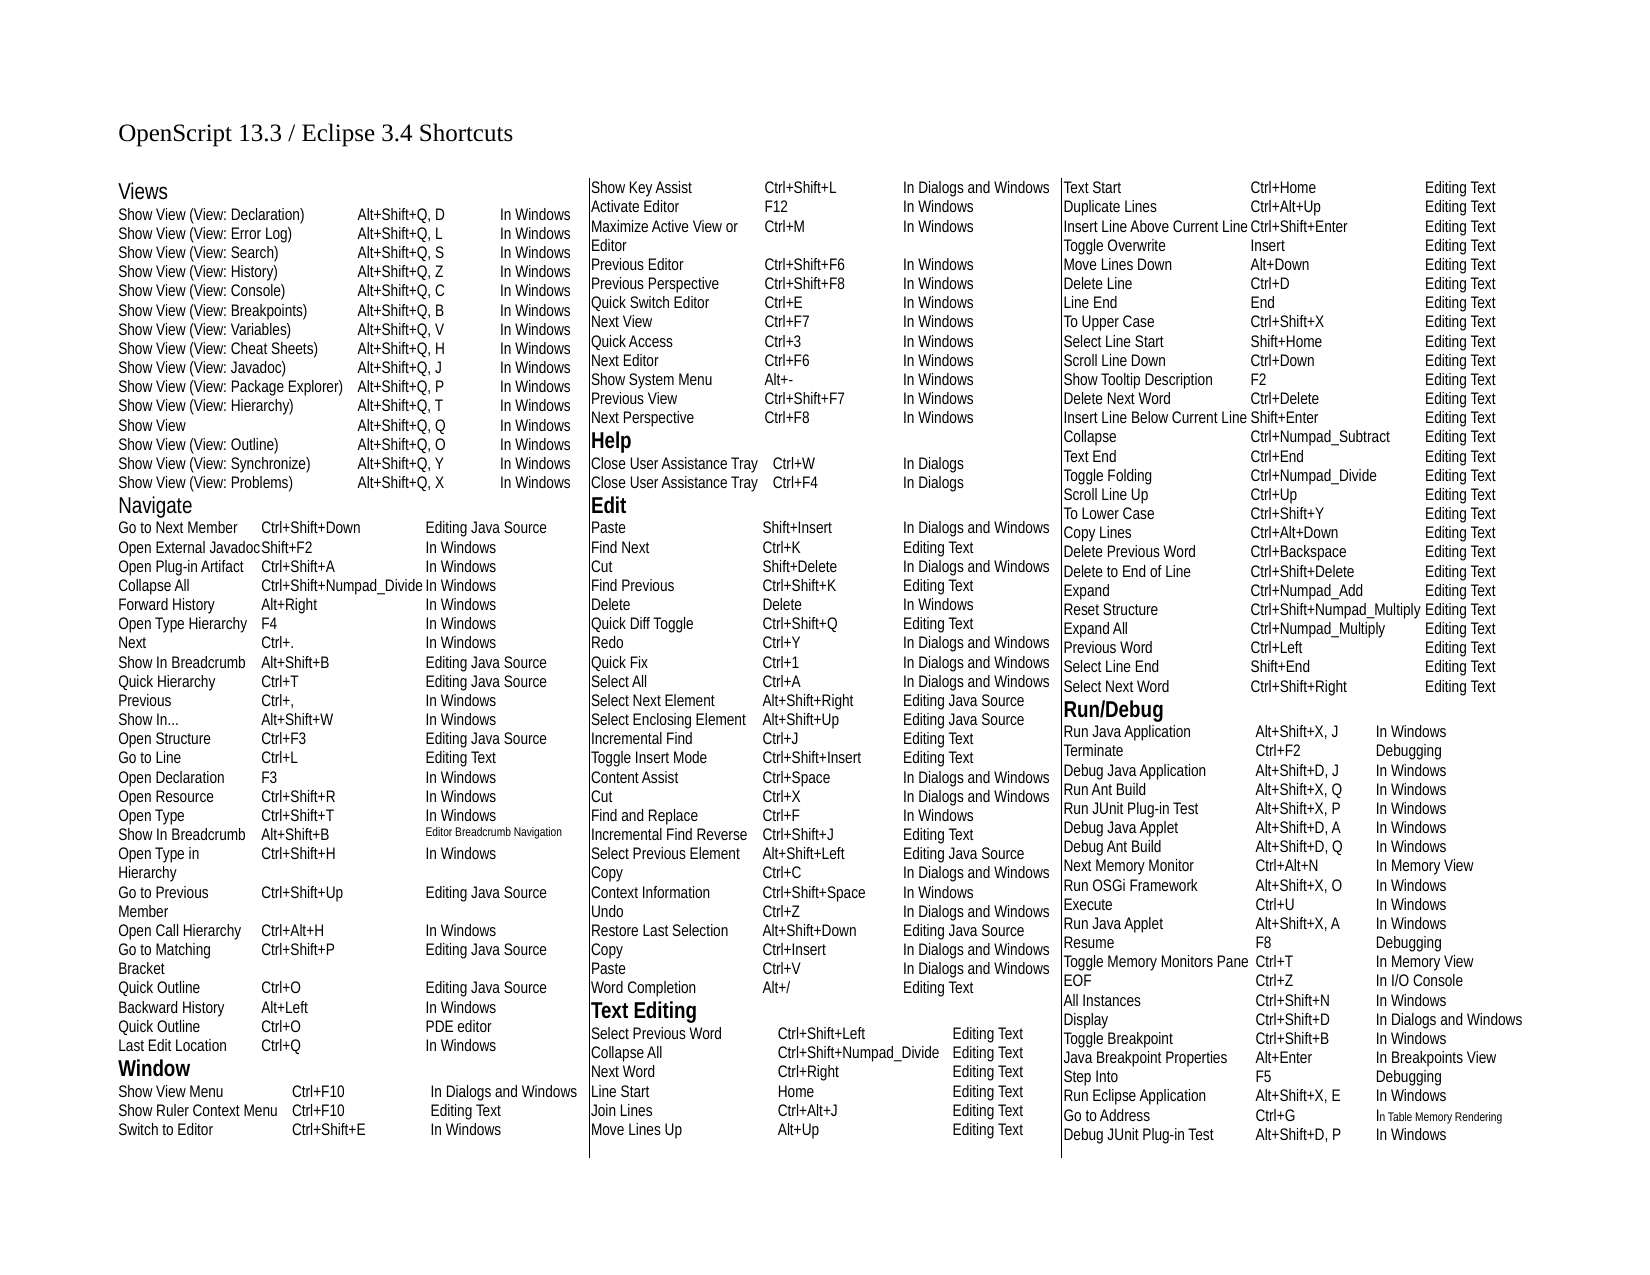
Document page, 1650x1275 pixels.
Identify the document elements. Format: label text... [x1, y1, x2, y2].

table_cell In Windows [1376, 818, 1532, 837]
table_cell Delete Previous Word [1063, 542, 1250, 561]
table_cell Resume [1063, 933, 1255, 952]
table_cell Ctrl+E [764, 293, 903, 312]
table_cell In Windows [903, 255, 1059, 274]
table_cell F2 [1250, 370, 1425, 389]
table_cell Ctrl+Alt+N [1255, 856, 1376, 875]
table_cell Show Ruler Context Menu [118, 1101, 292, 1120]
table_header Editing Text [953, 1024, 1059, 1043]
table_cell Alt+Shift+X, O [1255, 875, 1376, 894]
table_cell In Windows [1376, 990, 1532, 1009]
table_cell In Windows [425, 1036, 587, 1055]
table_header Paste [591, 518, 762, 537]
table_cell Ctrl+A [762, 672, 903, 691]
table_cell Ctrl+F8 [764, 408, 903, 427]
table_cell Ctrl+Shift+K [762, 576, 903, 595]
table_cell In Windows [500, 473, 587, 492]
table_cell Editing Text [1425, 408, 1532, 427]
table_cell Delete [591, 595, 762, 614]
table_cell Join Lines [591, 1101, 778, 1120]
table_cell Editing Java Source [903, 691, 1059, 710]
table_cell Run OSGi Framework [1063, 875, 1255, 894]
table_cell Alt+Shift+X, Q [1255, 780, 1376, 799]
table_cell Ctrl+F2 [1255, 741, 1376, 760]
table_cell Line End [1063, 293, 1250, 312]
table_cell In Windows [500, 320, 587, 339]
table_cell Find Previous [591, 576, 762, 595]
table_cell Alt+Up [778, 1120, 952, 1139]
table_cell Editing Text [1425, 331, 1532, 351]
table_cell Alt+Down [1250, 255, 1425, 274]
table_cell Select Line Start [1063, 331, 1250, 351]
table_cell Ctrl+. [261, 633, 425, 652]
table_cell Alt+Shift+X, P [1255, 799, 1376, 818]
table_cell Ctrl+V [762, 959, 903, 978]
table_cell Backward History [118, 998, 261, 1017]
table_cell Open Declaration [118, 768, 261, 787]
table_cell Show View (View: Javadoc) [118, 358, 357, 377]
table_cell Editing Text [1425, 255, 1532, 274]
table_cell Terminate [1063, 741, 1255, 760]
table_cell Alt+Shift+Q, V [358, 320, 500, 339]
table_cell Ctrl+Alt+Down [1250, 523, 1425, 542]
table_header In Windows [1376, 722, 1532, 741]
table_cell Ctrl+Shift+N [1255, 990, 1376, 1009]
table_cell Show Key Assist [591, 178, 764, 197]
table_cell Incremental Find [591, 729, 762, 748]
table_cell Go to Matching Bracket [118, 940, 261, 978]
table_cell Shift+Home [1250, 331, 1425, 351]
table_cell In Windows [1376, 1029, 1532, 1048]
table_cell Previous Perspective [591, 274, 764, 293]
table_cell Ctrl+End [1250, 446, 1425, 466]
table_cell Move Lines Down [1063, 255, 1250, 274]
table_header Ctrl+Shift+Left [778, 1024, 952, 1043]
table_cell Alt+Shift+D, A [1255, 818, 1376, 837]
table_cell Editing Text [1425, 197, 1532, 216]
table_cell Toggle Insert Mode [591, 748, 762, 767]
table_cell Move Lines Up [591, 1120, 778, 1139]
table_cell Editing Java Source [903, 710, 1059, 729]
table_cell Alt+Shift+Down [762, 921, 903, 940]
table_cell Ctrl+Shift+L [764, 178, 903, 197]
table_cell Show View (View: Variables) [118, 320, 357, 339]
table_cell Editing Text [1425, 370, 1532, 389]
table_cell In Windows [1376, 780, 1532, 799]
table_cell Alt+Shift+Q, Y [358, 454, 500, 473]
table_cell Ctrl+Shift+R [261, 787, 425, 806]
text Navigate [118, 492, 587, 518]
table_cell Editing Text [903, 825, 1059, 844]
table_cell In Windows [500, 396, 587, 415]
table_cell In Windows [903, 216, 1059, 255]
table_cell In Windows [425, 921, 587, 940]
table_cell Redo [591, 633, 762, 652]
table_cell Alt+Shift+Left [762, 844, 903, 863]
table_cell Next View [591, 312, 764, 331]
table_cell In Dialogs and Windows [903, 178, 1059, 197]
table_cell To Lower Case [1063, 504, 1250, 523]
table_cell In Windows [1376, 1125, 1532, 1144]
table_cell In Windows [1376, 760, 1532, 779]
table_cell Shift+F2 [261, 538, 425, 557]
table_cell Cut [591, 557, 762, 576]
table_cell Alt+Shift+Q, H [358, 339, 500, 358]
table_cell Home [778, 1081, 952, 1101]
table_cell Quick Access [591, 331, 764, 351]
table_cell Editing Text [1425, 351, 1532, 370]
table_cell EOF [1063, 971, 1255, 990]
table_header Run Java Application [1063, 722, 1255, 741]
table_cell Show System Menu [591, 370, 764, 389]
table_cell Collapse All [118, 576, 261, 595]
table_cell In Dialogs and Windows [903, 902, 1059, 921]
table_cell Show View (View: Cheat Sheets) [118, 339, 357, 358]
table_cell Next Memory Monitor [1063, 856, 1255, 875]
table_cell Next Word [591, 1062, 778, 1081]
table_cell In Dialogs and Windows [903, 633, 1059, 652]
table_cell Editing Text [425, 748, 587, 767]
table_cell Debugging [1376, 741, 1532, 760]
table_cell Ctrl+C [762, 863, 903, 882]
table_cell Previous View [591, 389, 764, 408]
table_cell Cut [591, 787, 762, 806]
table_cell In Windows [903, 389, 1059, 408]
table_cell Editing Text [903, 729, 1059, 748]
table_cell Ctrl+Shift+D [1255, 1010, 1376, 1029]
table_cell Ctrl+Shift+B [1255, 1029, 1376, 1048]
table_cell In Memory View [1376, 856, 1532, 875]
table_cell Ctrl+Numpad_Divide [1250, 466, 1425, 485]
table_cell Debug Java Application [1063, 760, 1255, 779]
table_cell Quick Switch Editor [591, 293, 764, 312]
table_cell End [1250, 293, 1425, 312]
table_cell In Windows [425, 768, 587, 787]
table_cell Show View (View: History) [118, 262, 357, 281]
table_cell Copy [591, 863, 762, 882]
table_cell In Windows [500, 377, 587, 396]
table_cell Ctrl+Down [1250, 351, 1425, 370]
table_cell Editing Text [1425, 619, 1532, 638]
table_cell Run JUnit Plug-in Test [1063, 799, 1255, 818]
table_cell In Windows [500, 435, 587, 454]
table_cell Delete [762, 595, 903, 614]
table_cell Show In Breadcrumb [118, 825, 261, 844]
table_cell In Windows [903, 370, 1059, 389]
table_cell Ctrl+Shift+P [261, 940, 425, 978]
table_cell Ctrl+T [261, 672, 425, 691]
table_cell Next [118, 633, 261, 652]
table_header Show View (View: Declaration) [118, 205, 357, 224]
table_header Ctrl+F10 [292, 1081, 430, 1101]
table_cell Alt+Shift+Up [762, 710, 903, 729]
table_cell Toggle Breakpoint [1063, 1029, 1255, 1048]
table_header Select Previous Word [591, 1024, 778, 1043]
table_cell In Dialogs and Windows [903, 768, 1059, 787]
table_cell Forward History [118, 595, 261, 614]
table_cell In Windows [903, 351, 1059, 370]
table_cell Editing Text [1425, 446, 1532, 466]
table_cell Debugging [1376, 933, 1532, 952]
table_cell Open Type Hierarchy [118, 614, 261, 633]
table_cell Alt+Shift+D, J [1255, 760, 1376, 779]
text Edit [591, 492, 1059, 518]
table_cell Ctrl+Up [1250, 485, 1425, 504]
table_cell Alt+Shift+Q, Z [358, 262, 500, 281]
table_cell Select Previous Element [591, 844, 762, 863]
table_cell Editing Text [1425, 485, 1532, 504]
table_cell Expand [1063, 581, 1250, 600]
table_cell Ctrl+O [261, 978, 425, 997]
table_cell Go to Previous Member [118, 883, 261, 921]
table_cell F8 [1255, 933, 1376, 952]
table_cell Editing Text [1425, 466, 1532, 485]
table_cell Maximize Active View or Editor [591, 216, 764, 255]
table_cell In Windows [903, 197, 1059, 216]
table_cell Ctrl+Alt+Up [1250, 197, 1425, 216]
table_cell Previous Editor [591, 255, 764, 274]
table_cell Editing Text [1425, 178, 1532, 197]
table_cell In Dialogs and Windows [903, 940, 1059, 959]
table_cell Alt+Shift+Q, P [358, 377, 500, 396]
table_cell Alt+Shift+X, A [1255, 914, 1376, 933]
table_cell Open Type in Hierarchy [118, 844, 261, 882]
table_cell Ctrl+F10 [292, 1101, 430, 1120]
table_cell Previous Word [1063, 638, 1250, 657]
table_header Ctrl+Shift+Down [261, 518, 425, 537]
table_cell Ctrl+Shift+A [261, 557, 425, 576]
table_cell Editing Text [1425, 427, 1532, 446]
table_header Ctrl+W [773, 454, 903, 473]
table_cell In Windows [903, 331, 1059, 351]
table_cell Editing Text [1425, 600, 1532, 619]
table_cell In Windows [903, 883, 1059, 902]
table_cell In Windows [425, 844, 587, 882]
table_cell In Windows [425, 806, 587, 825]
table_cell In Windows [425, 710, 587, 729]
table_cell Toggle Memory Monitors Pane [1063, 952, 1255, 971]
table_cell In Dialogs and Windows [903, 672, 1059, 691]
table_cell In Windows [903, 806, 1059, 825]
table_cell Show View (View: Search) [118, 243, 357, 262]
table_cell In Dialogs and Windows [903, 557, 1059, 576]
table_cell Alt+Shift+Q, X [358, 473, 500, 492]
table_cell In Windows [903, 274, 1059, 293]
table_cell Ctrl+Home [1250, 178, 1425, 197]
table_cell Editor Breadcrumb Navigation [425, 825, 587, 844]
table_cell Ctrl+Shift+J [762, 825, 903, 844]
table_cell Shift+Delete [762, 557, 903, 576]
text Views [118, 178, 587, 204]
table_cell Ctrl+D [1250, 274, 1425, 293]
table_cell Ctrl+Numpad_Add [1250, 581, 1425, 600]
table_cell Editing Text [1425, 657, 1532, 676]
table_cell In I/O Console [1376, 971, 1532, 990]
table_cell Show View [118, 415, 357, 434]
table_cell Open Call Hierarchy [118, 921, 261, 940]
table_cell Step Into [1063, 1067, 1255, 1086]
table_cell Activate Editor [591, 197, 764, 216]
table_cell Ctrl+Shift+Up [261, 883, 425, 921]
table_cell Ctrl+X [762, 787, 903, 806]
table_cell Editing Java Source [903, 921, 1059, 940]
table_header In Dialogs [903, 454, 1059, 473]
table_header Show View Menu [118, 1081, 292, 1101]
table_cell Ctrl+J [762, 729, 903, 748]
table_cell In Windows [1376, 837, 1532, 856]
table_cell Editing Text [1425, 523, 1532, 542]
table_cell Editing Text [903, 576, 1059, 595]
table_cell In Windows [1376, 914, 1532, 933]
table_cell Alt+Shift+Right [762, 691, 903, 710]
table_cell Next Editor [591, 351, 764, 370]
table_cell Editing Text [1425, 236, 1532, 255]
table_cell Ctrl+K [762, 538, 903, 557]
table_cell In Dialogs and Windows [1376, 1010, 1532, 1029]
table_cell Quick Fix [591, 652, 762, 672]
table_cell To Upper Case [1063, 312, 1250, 331]
table_cell In Windows [425, 998, 587, 1017]
table_cell Ctrl+Z [762, 902, 903, 921]
table_cell Debugging [1376, 1067, 1532, 1086]
table_cell Text End [1063, 446, 1250, 466]
table_cell Editing Text [1425, 638, 1532, 657]
table_cell In Windows [1376, 875, 1532, 894]
table_cell Ctrl+F6 [764, 351, 903, 370]
table_cell In Windows [1376, 895, 1532, 914]
table_cell Last Edit Location [118, 1036, 261, 1055]
text Help [591, 427, 1059, 454]
table_cell Go to Address [1063, 1105, 1255, 1124]
table_cell In Windows [425, 595, 587, 614]
table_cell Scroll Line Down [1063, 351, 1250, 370]
table_cell Editing Text [903, 538, 1059, 557]
table_cell Line Start [591, 1081, 778, 1101]
table_cell Ctrl+Shift+Enter [1250, 216, 1425, 236]
table_cell Editing Java Source [425, 672, 587, 691]
table_cell Editing Java Source [425, 940, 587, 978]
table_cell Alt+Shift+D, P [1255, 1125, 1376, 1144]
table_cell Quick Outline [118, 1017, 261, 1036]
table_header In Windows [500, 205, 587, 224]
table_cell Editing Java Source [425, 729, 587, 748]
table_cell Alt+Shift+Q, S [358, 243, 500, 262]
text Text Editing [591, 997, 1059, 1024]
table_cell Editing Text [953, 1062, 1059, 1081]
table_cell Alt+Shift+X, E [1255, 1086, 1376, 1105]
table_cell Select Next Word [1063, 676, 1250, 696]
table_cell Close User Assistance Tray [591, 473, 773, 492]
table_cell Select All [591, 672, 762, 691]
table_cell Ctrl+G [1255, 1105, 1376, 1124]
table_cell Alt+Shift+D, Q [1255, 837, 1376, 856]
table_cell Show In... [118, 710, 261, 729]
table_cell Show View (View: Hierarchy) [118, 396, 357, 415]
table_cell Ctrl+L [261, 748, 425, 767]
table_header Editing Java Source [425, 518, 587, 537]
table_cell In Windows [425, 614, 587, 633]
table_cell In Windows [500, 224, 587, 243]
table_cell Ctrl+Shift+Y [1250, 504, 1425, 523]
table_header Go to Next Member [118, 518, 261, 537]
table_cell Editing Text [1425, 293, 1532, 312]
table_cell Quick Hierarchy [118, 672, 261, 691]
table_cell Ctrl+Shift+Q [762, 614, 903, 633]
table_cell Ctrl+Backspace [1250, 542, 1425, 561]
table_cell Show View (View: Console) [118, 281, 357, 300]
table_cell Editing Text [1425, 581, 1532, 600]
table_cell Content Assist [591, 768, 762, 787]
table_cell Editing Text [1425, 274, 1532, 293]
table_cell Ctrl+Q [261, 1036, 425, 1055]
table_cell Delete Line [1063, 274, 1250, 293]
table_cell Alt+- [764, 370, 903, 389]
table_cell Display [1063, 1010, 1255, 1029]
table_cell Java Breakpoint Properties [1063, 1048, 1255, 1067]
table_cell Ctrl+Delete [1250, 389, 1425, 408]
table_cell Ctrl+Y [762, 633, 903, 652]
table_cell Ctrl+Alt+J [778, 1101, 952, 1120]
table_cell Ctrl+Shift+Right [1250, 676, 1425, 696]
table_cell Ctrl+Shift+Numpad_Multiply [1250, 600, 1425, 619]
table_cell Editing Java Source [425, 652, 587, 672]
table_cell Ctrl+Shift+F6 [764, 255, 903, 274]
table_cell In Windows [500, 262, 587, 281]
table_cell Ctrl+T [1255, 952, 1376, 971]
table_cell Ctrl+Insert [762, 940, 903, 959]
table_cell Alt+Shift+Q, C [358, 281, 500, 300]
table_header Alt+Shift+Q, D [358, 205, 500, 224]
table_cell Alt+/ [762, 978, 903, 997]
table_cell Shift+Enter [1250, 408, 1425, 427]
table_cell Ctrl+Shift+Insert [762, 748, 903, 767]
table_cell Show View (View: Outline) [118, 435, 357, 454]
table_cell Open Structure [118, 729, 261, 748]
table_cell Editing Java Source [903, 844, 1059, 863]
table_cell Delete Next Word [1063, 389, 1250, 408]
table_cell Ctrl+Right [778, 1062, 952, 1081]
table_cell All Instances [1063, 990, 1255, 1009]
table_cell Copy Lines [1063, 523, 1250, 542]
text Run/Debug [1063, 696, 1532, 722]
table_cell In Windows [1376, 799, 1532, 818]
table_cell Ctrl+Shift+F7 [764, 389, 903, 408]
table_cell Switch to Editor [118, 1120, 292, 1139]
table_cell Select Next Element [591, 691, 762, 710]
table_cell Show View (View: Package Explorer) [118, 377, 357, 396]
table_cell Ctrl+Numpad_Multiply [1250, 619, 1425, 638]
table_cell In Breakpoints View [1376, 1048, 1532, 1067]
table_cell In Windows [500, 281, 587, 300]
table_cell PDE editor [425, 1017, 587, 1036]
table_cell In Dialogs and Windows [903, 863, 1059, 882]
table_cell Reset Structure [1063, 600, 1250, 619]
table_cell Ctrl+Shift+Delete [1250, 561, 1425, 581]
table_cell In Windows [500, 358, 587, 377]
table_cell Run Java Applet [1063, 914, 1255, 933]
table_cell In Windows [500, 339, 587, 358]
table_cell Show View (View: Error Log) [118, 224, 357, 243]
table_cell Alt+Shift+Q, Q [358, 415, 500, 434]
table_cell Debug JUnit Plug-in Test [1063, 1125, 1255, 1144]
table_cell Ctrl+Shift+E [292, 1120, 430, 1139]
table_cell F5 [1255, 1067, 1376, 1086]
table_cell Run Eclipse Application [1063, 1086, 1255, 1105]
table_cell Select Line End [1063, 657, 1250, 676]
table_cell Toggle Overwrite [1063, 236, 1250, 255]
table_cell Editing Text [953, 1043, 1059, 1062]
table_cell Show View (View: Breakpoints) [118, 300, 357, 319]
table_cell Ctrl+, [261, 691, 425, 710]
table_cell Ctrl+Shift+T [261, 806, 425, 825]
table_cell Alt+Shift+Q, O [358, 435, 500, 454]
table_cell In Dialogs [903, 473, 1059, 492]
table_cell In Windows [425, 576, 587, 595]
table_cell In Windows [903, 312, 1059, 331]
table_cell Ctrl+Shift+X [1250, 312, 1425, 331]
table_cell F4 [261, 614, 425, 633]
table_cell Restore Last Selection [591, 921, 762, 940]
table_cell Toggle Folding [1063, 466, 1250, 485]
table_cell Editing Java Source [425, 883, 587, 921]
table_cell Open External Javadoc [118, 538, 261, 557]
table_cell In Table Memory Rendering [1376, 1105, 1532, 1124]
table_cell Run Ant Build [1063, 780, 1255, 799]
table_cell In Windows [430, 1120, 587, 1139]
table_cell Select Enclosing Element [591, 710, 762, 729]
table_cell Execute [1063, 895, 1255, 914]
table_cell Alt+Enter [1255, 1048, 1376, 1067]
table_cell Find and Replace [591, 806, 762, 825]
table_cell Ctrl+F [762, 806, 903, 825]
table_cell In Windows [425, 691, 587, 710]
table_cell Open Plug-in Artifact [118, 557, 261, 576]
table_cell Alt+Shift+Q, J [358, 358, 500, 377]
table_cell In Dialogs and Windows [903, 787, 1059, 806]
table_cell In Windows [500, 454, 587, 473]
table_cell Word Completion [591, 978, 762, 997]
table_cell Alt+Shift+W [261, 710, 425, 729]
table_cell Collapse All [591, 1043, 778, 1062]
table_cell Editing Text [903, 978, 1059, 997]
table_header Alt+Shift+X, J [1255, 722, 1376, 741]
table_cell F12 [764, 197, 903, 216]
table_header Close User Assistance Tray [591, 454, 773, 473]
table_cell Alt+Shift+Q, B [358, 300, 500, 319]
table_cell Ctrl+O [261, 1017, 425, 1036]
table_cell Ctrl+Shift+H [261, 844, 425, 882]
table_cell Collapse [1063, 427, 1250, 446]
table_cell In Memory View [1376, 952, 1532, 971]
table_cell In Windows [1376, 1086, 1532, 1105]
table_cell In Windows [903, 595, 1059, 614]
table_cell Context Information [591, 883, 762, 902]
table_cell Ctrl+Shift+F8 [764, 274, 903, 293]
table_cell Ctrl+Shift+Space [762, 883, 903, 902]
table_cell Alt+Right [261, 595, 425, 614]
table_cell Ctrl+M [764, 216, 903, 255]
table_cell Duplicate Lines [1063, 197, 1250, 216]
table_cell Debug Ant Build [1063, 837, 1255, 856]
table_cell In Windows [500, 300, 587, 319]
table_cell Editing Text [1425, 676, 1532, 696]
table_cell Ctrl+Shift+Numpad_Divide [778, 1043, 952, 1062]
table_cell Show Tooltip Description [1063, 370, 1250, 389]
table_cell In Windows [500, 243, 587, 262]
table_cell Expand All [1063, 619, 1250, 638]
table_cell Editing Text [1425, 389, 1532, 408]
table_cell F3 [261, 768, 425, 787]
table_header In Dialogs and Windows [903, 518, 1059, 537]
table_cell Open Type [118, 806, 261, 825]
table_cell Quick Diff Toggle [591, 614, 762, 633]
table_cell In Dialogs and Windows [903, 959, 1059, 978]
table_cell Find Next [591, 538, 762, 557]
table_cell Copy [591, 940, 762, 959]
table_cell Editing Text [1425, 561, 1532, 581]
table_cell Ctrl+Left [1250, 638, 1425, 657]
table_cell Insert [1250, 236, 1425, 255]
table_cell Editing Text [953, 1081, 1059, 1101]
table_cell Show In Breadcrumb [118, 652, 261, 672]
table_header In Dialogs and Windows [430, 1081, 587, 1101]
table_cell Ctrl+1 [762, 652, 903, 672]
table_cell Ctrl+F4 [773, 473, 903, 492]
table_cell Editing Text [953, 1101, 1059, 1120]
table_cell Editing Text [430, 1101, 587, 1120]
table_cell Ctrl+Numpad_Subtract [1250, 427, 1425, 446]
table_cell Shift+End [1250, 657, 1425, 676]
table_cell Go to Line [118, 748, 261, 767]
table_cell Paste [591, 959, 762, 978]
table_cell Incremental Find Reverse [591, 825, 762, 844]
table_cell Editing Java Source [425, 978, 587, 997]
table_cell In Windows [425, 633, 587, 652]
table_cell Editing Text [1425, 542, 1532, 561]
table_cell In Dialogs and Windows [903, 652, 1059, 672]
table_cell Editing Text [1425, 216, 1532, 236]
table_cell Undo [591, 902, 762, 921]
table_cell Ctrl+Space [762, 768, 903, 787]
table_cell Alt+Shift+Q, T [358, 396, 500, 415]
table_cell In Windows [500, 415, 587, 434]
text Window [118, 1055, 587, 1081]
table_cell Ctrl+3 [764, 331, 903, 351]
table_cell Ctrl+U [1255, 895, 1376, 914]
table_cell Insert Line Above Current Line [1063, 216, 1250, 236]
table_cell Debug Java Applet [1063, 818, 1255, 837]
table_cell Open Resource [118, 787, 261, 806]
table_cell In Windows [903, 293, 1059, 312]
table_cell Alt+Shift+B [261, 652, 425, 672]
table_cell Ctrl+F3 [261, 729, 425, 748]
table_cell Editing Text [903, 614, 1059, 633]
table_cell In Windows [425, 787, 587, 806]
table_cell Next Perspective [591, 408, 764, 427]
table_cell Editing Text [953, 1120, 1059, 1139]
table_cell Delete to End of Line [1063, 561, 1250, 581]
table_cell Ctrl+F7 [764, 312, 903, 331]
table_cell Editing Text [1425, 504, 1532, 523]
table_cell Scroll Line Up [1063, 485, 1250, 504]
table_cell Alt+Shift+B [261, 825, 425, 844]
table_cell In Windows [425, 538, 587, 557]
table_cell Show View (View: Problems) [118, 473, 357, 492]
table_cell Editing Text [1425, 312, 1532, 331]
table_cell Ctrl+Alt+H [261, 921, 425, 940]
table_cell Ctrl+Shift+Numpad_Divide [261, 576, 425, 595]
table_cell Quick Outline [118, 978, 261, 997]
table_cell Editing Text [903, 748, 1059, 767]
table_cell Alt+Left [261, 998, 425, 1017]
table_cell Ctrl+Z [1255, 971, 1376, 990]
table_cell Previous [118, 691, 261, 710]
table_cell Show View (View: Synchronize) [118, 454, 357, 473]
table_cell In Windows [425, 557, 587, 576]
table_cell In Windows [903, 408, 1059, 427]
table_header Shift+Insert [762, 518, 903, 537]
table_cell Insert Line Below Current Line [1063, 408, 1250, 427]
table_cell Text Start [1063, 178, 1250, 197]
table_cell Alt+Shift+Q, L [358, 224, 500, 243]
